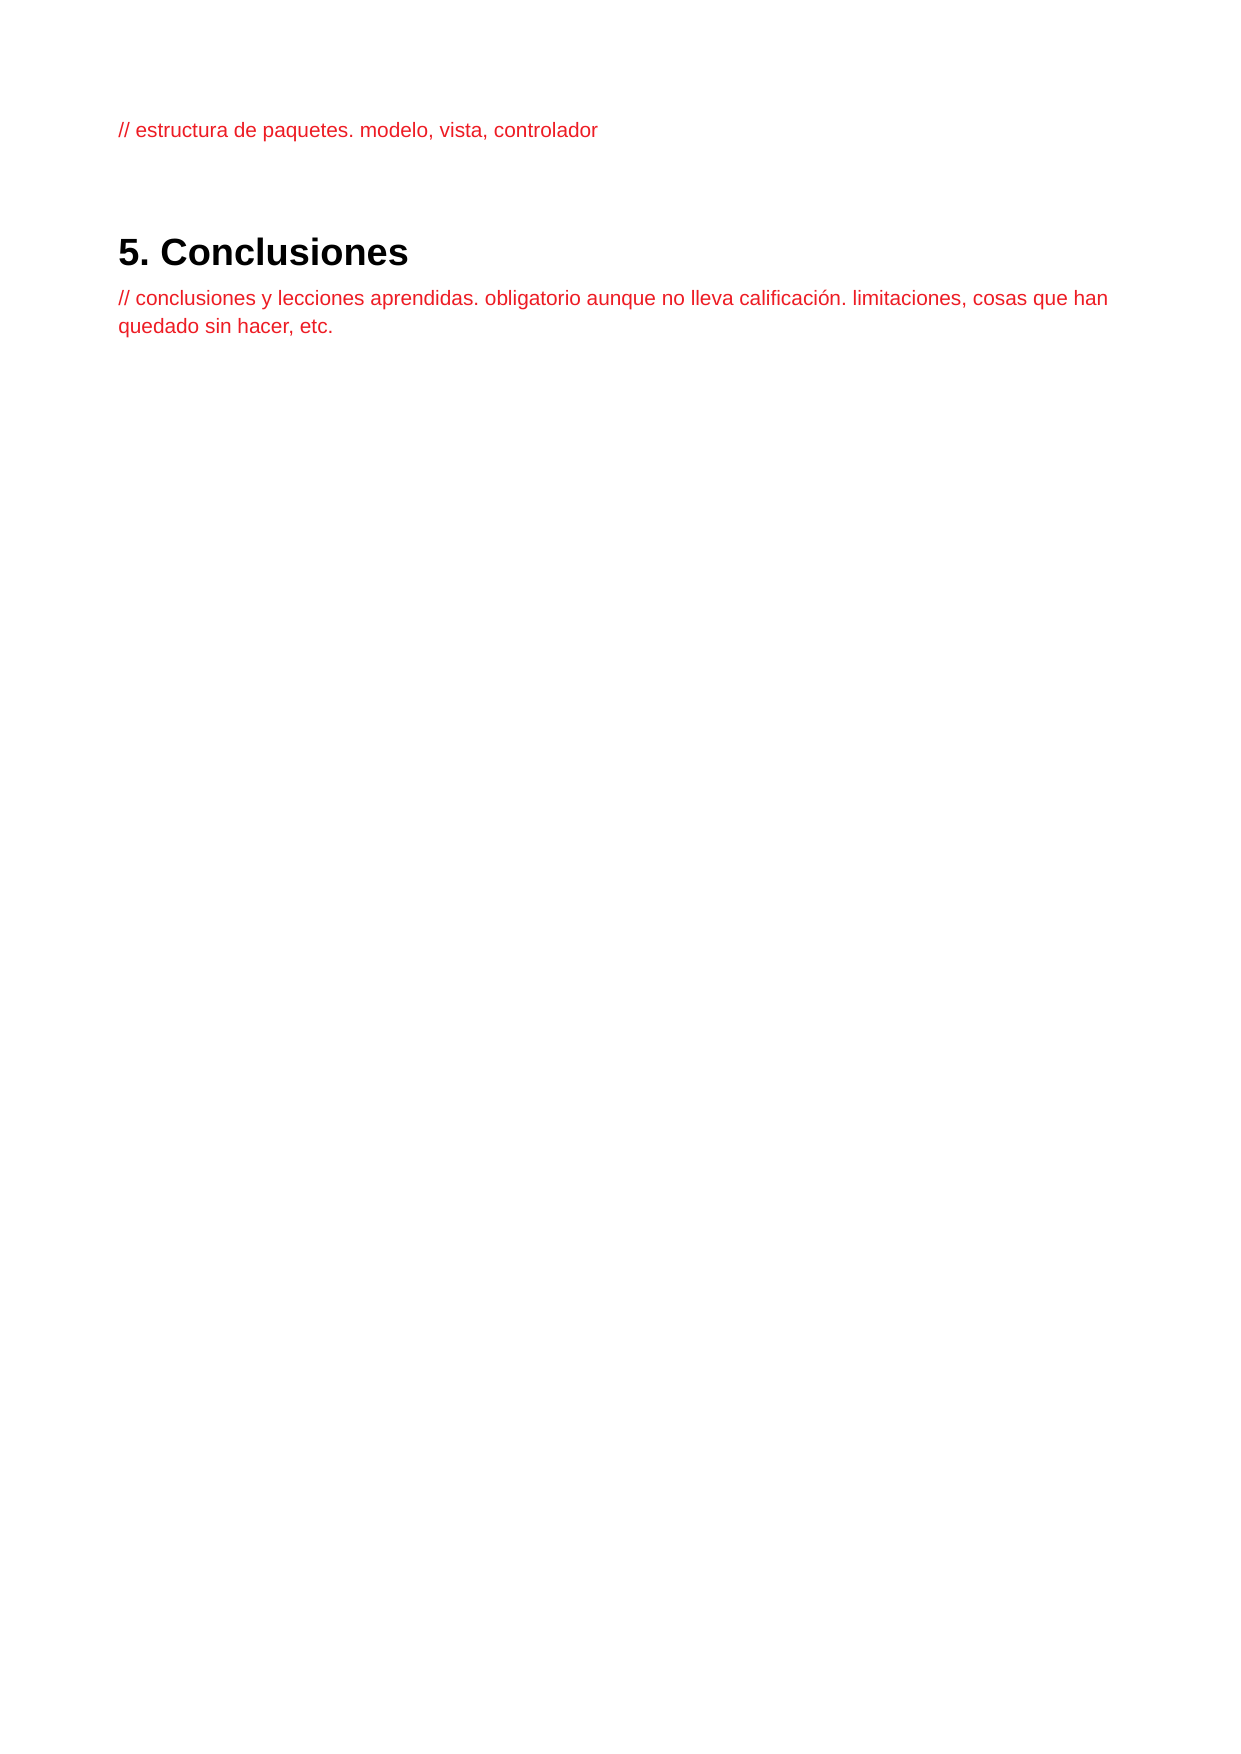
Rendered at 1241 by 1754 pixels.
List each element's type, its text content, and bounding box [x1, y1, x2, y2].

text // estructura de paquetes. modelo, vista, controlador [118, 118, 1122, 142]
subtitle 5. Conclusiones [118, 230, 1122, 274]
text // conclusiones y lecciones aprendidas. obligatorio aunque no lleva calificación. limitaciones, cosas que han quedado sin hacer, etc. [118, 286, 1122, 338]
